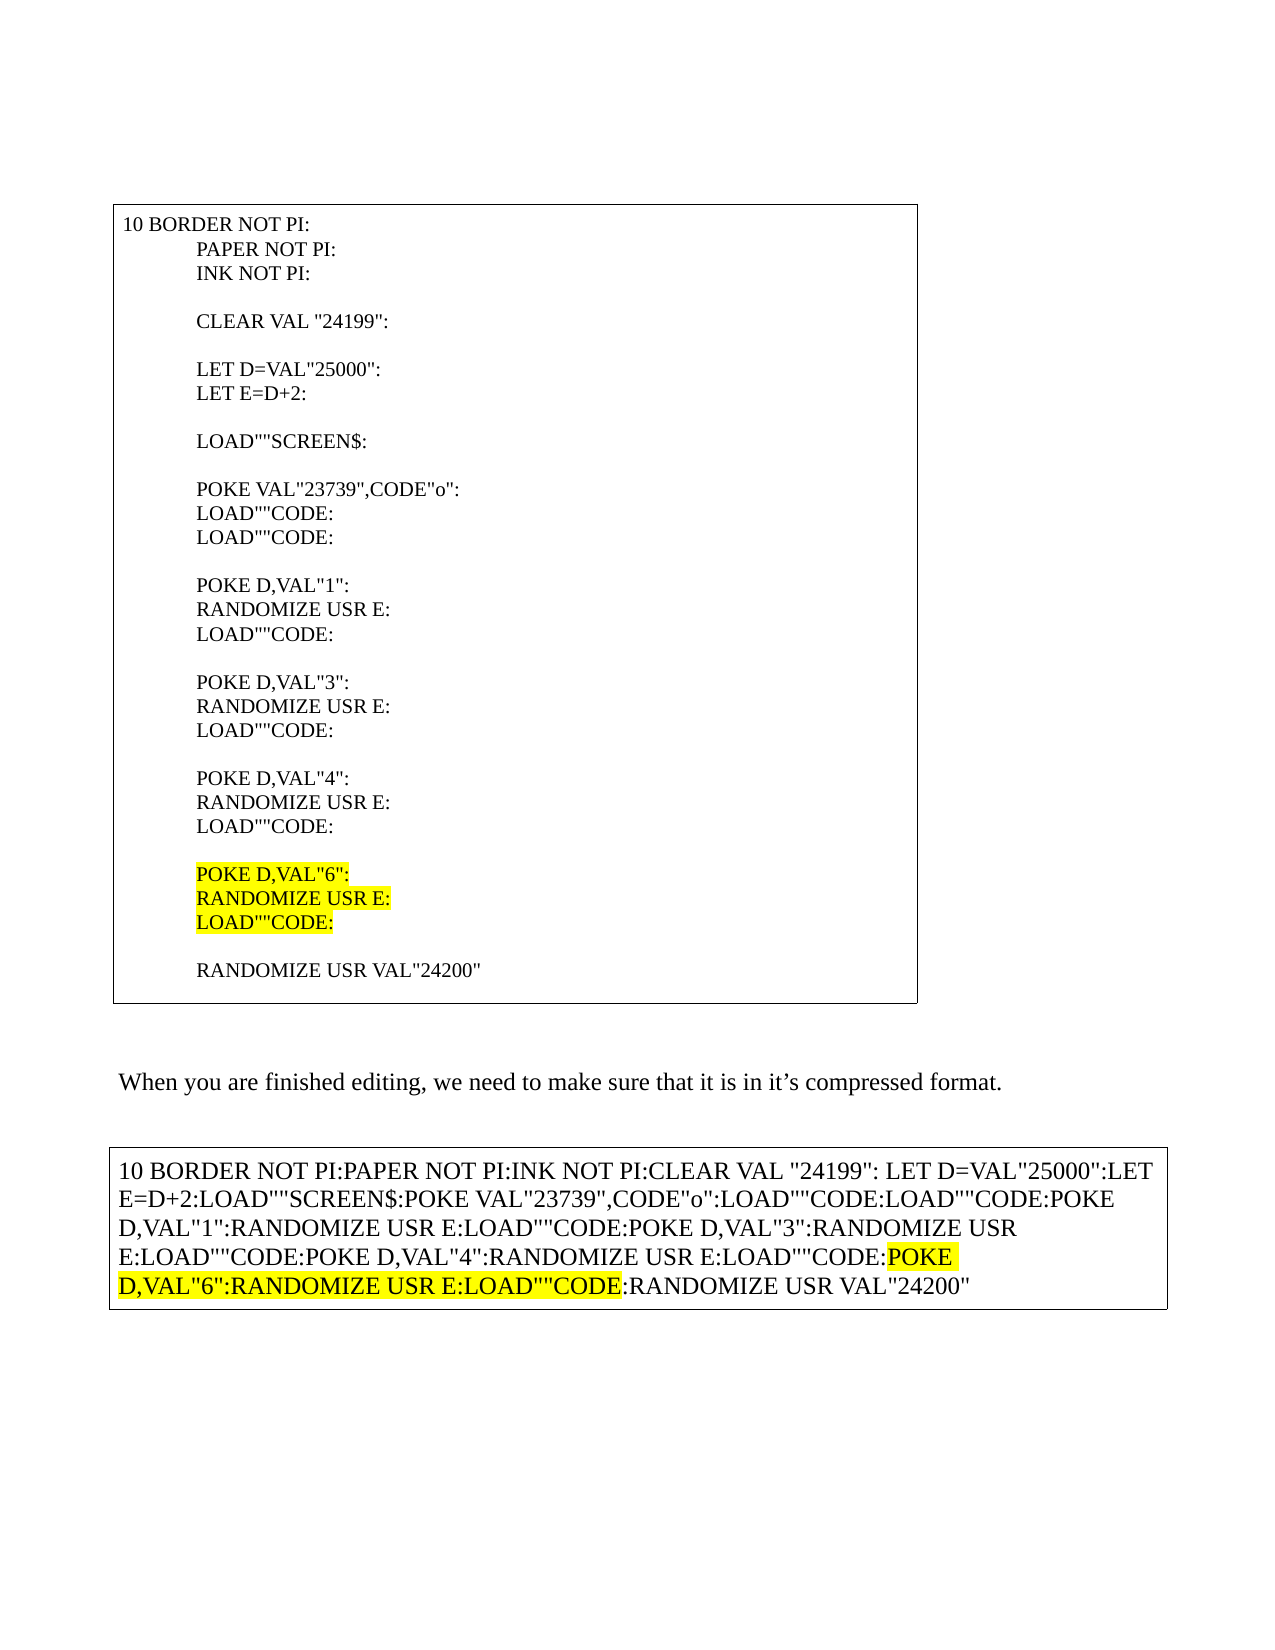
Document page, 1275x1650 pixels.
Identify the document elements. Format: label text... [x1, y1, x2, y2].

text 10 BORDER NOT PI:PAPER NOT PI:INK NOT PI:CLEAR VAL "24199": LET D=VAL"25000":LET E=D+2:LOAD""SCREEN$:POKE VAL"23739",CODE"o":LOAD""CODE:LOAD""CODE:POKE D,VAL"1":RANDOMIZE USR E:LOAD""CODE:POKE D,VAL"3":RANDOMIZE USR E:LOAD""CODE:POKE D,VAL"4":RANDOMIZE USR E:LOAD""CODE:POKE D,VAL"6":RANDOMIZE USR E:LOAD""CODE:RANDOMIZE USR VAL"24200" [118, 1156, 1158, 1299]
text CLEAR VAL "24199": [122, 309, 908, 333]
text LOAD""CODE: [122, 718, 908, 742]
text LOAD""CODE: [122, 621, 908, 646]
text LOAD""SCREEN$: [122, 429, 908, 453]
text 10 BORDER NOT PI: [122, 212, 908, 236]
text POKE VAL"23739",CODE"o": [122, 477, 908, 501]
text PAPER NOT PI: [122, 236, 908, 261]
text LOAD""CODE: [122, 910, 908, 934]
text LET D=VAL"25000": [122, 357, 908, 381]
text LOAD""CODE: [122, 525, 908, 549]
text RANDOMIZE USR E: [122, 886, 908, 910]
text POKE D,VAL"4": [122, 766, 908, 790]
text When you are finished editing, we need to make sure that it is in it’s compressed format. [118, 1067, 1157, 1096]
text POKE D,VAL"1": [122, 573, 908, 597]
text LOAD""CODE: [122, 501, 908, 525]
text INK NOT PI: [122, 261, 908, 284]
text POKE D,VAL"6": [122, 862, 908, 886]
text RANDOMIZE USR E: [122, 694, 908, 718]
text RANDOMIZE USR VAL"24200" [122, 958, 908, 982]
text POKE D,VAL"3": [122, 669, 908, 694]
text LOAD""CODE: [122, 814, 908, 838]
text RANDOMIZE USR E: [122, 790, 908, 814]
text RANDOMIZE USR E: [122, 597, 908, 621]
text LET E=D+2: [122, 381, 908, 405]
